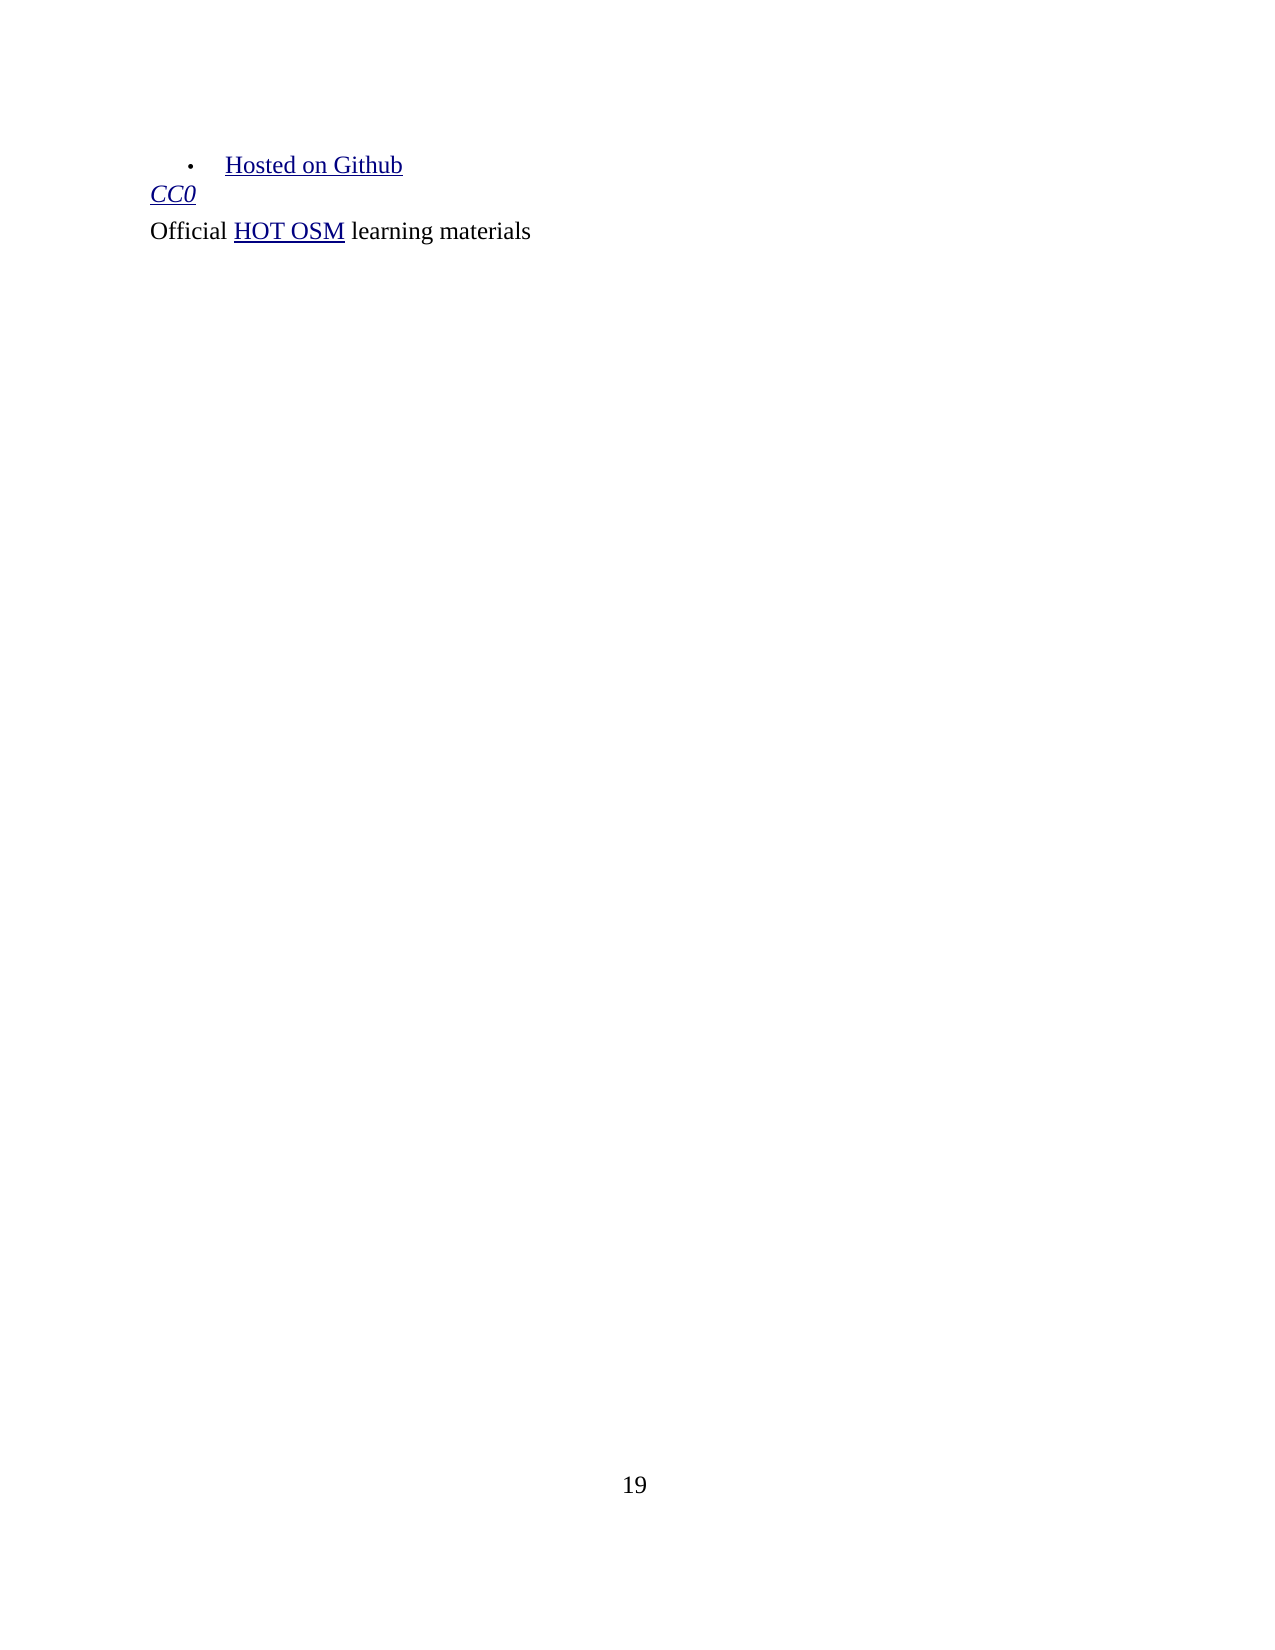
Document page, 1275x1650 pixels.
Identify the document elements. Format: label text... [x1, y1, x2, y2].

list Hosted on Github [187, 150, 1125, 179]
text CC0 [150, 179, 1125, 207]
text Official HOT OSM learning materials [150, 216, 1125, 245]
